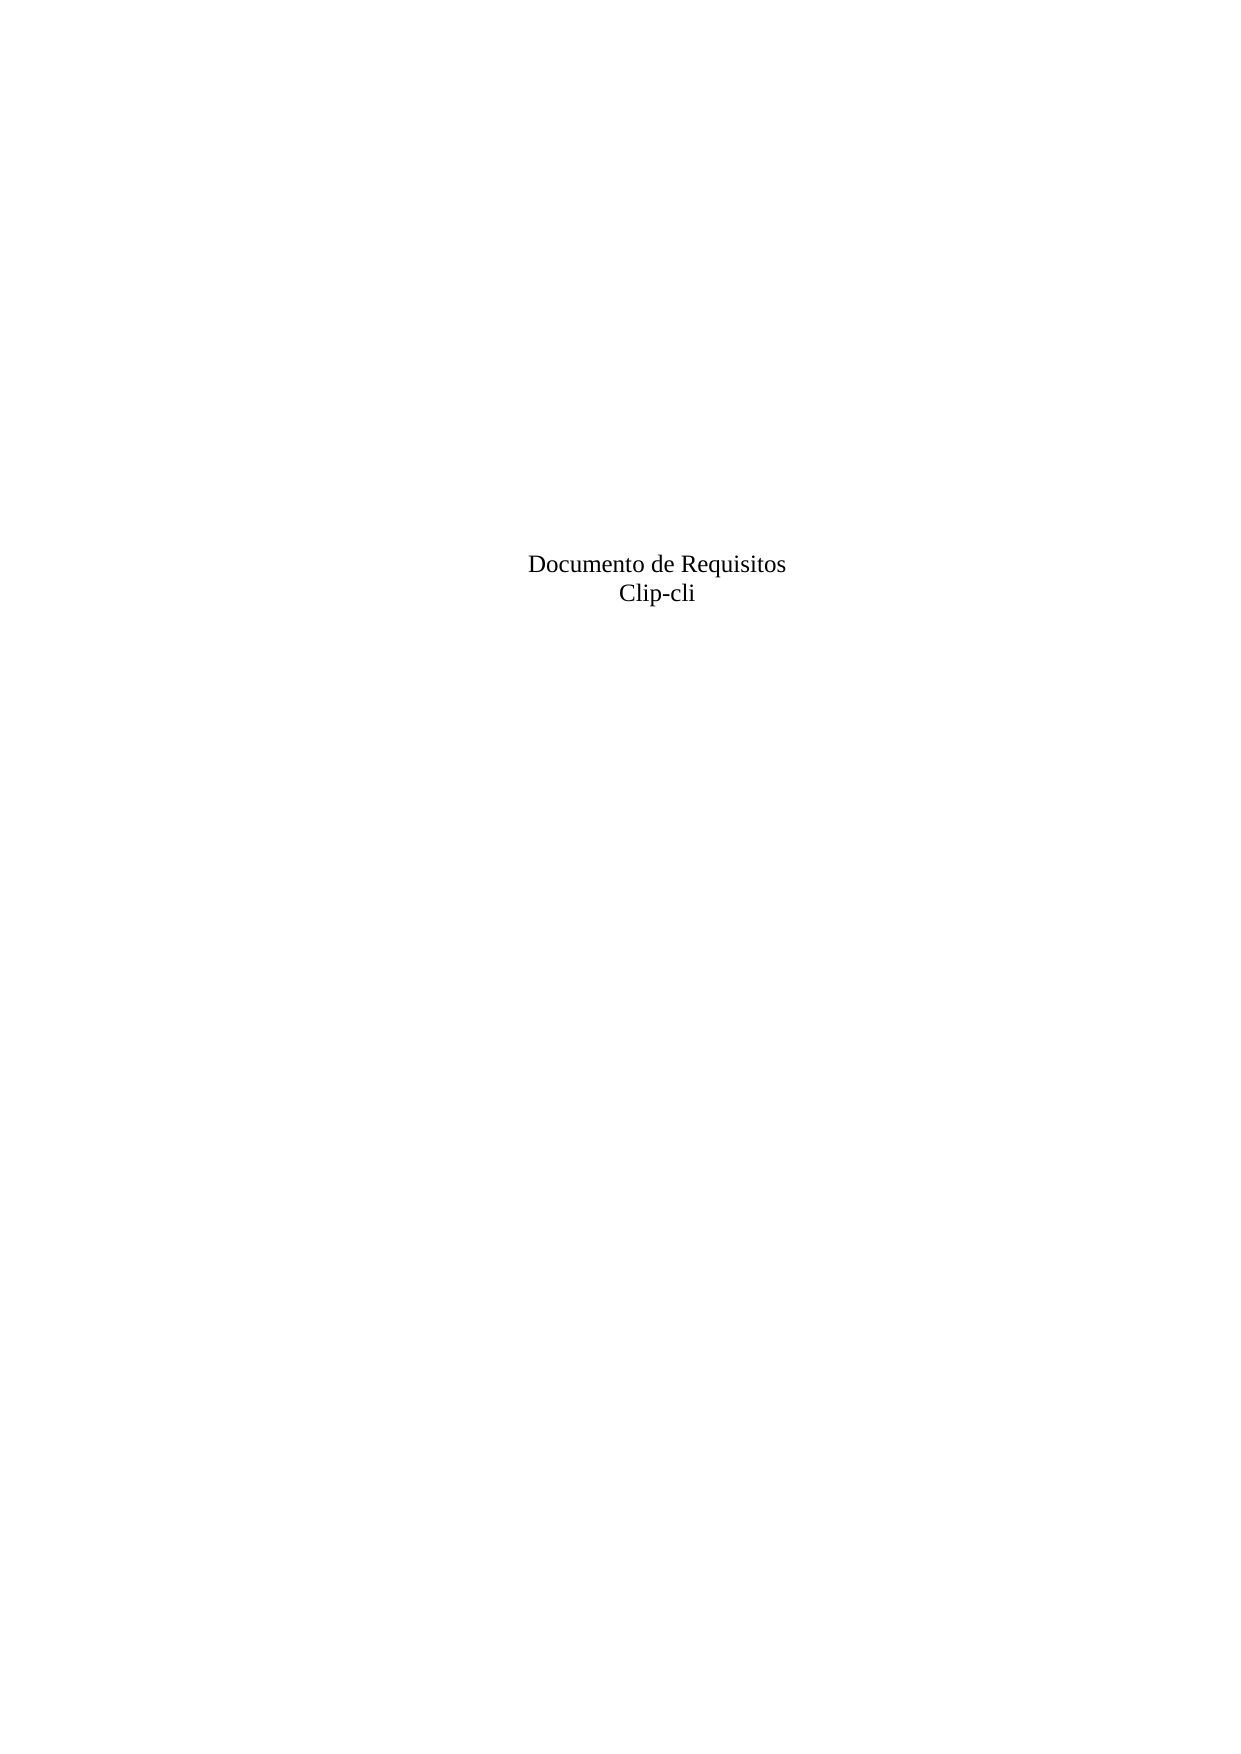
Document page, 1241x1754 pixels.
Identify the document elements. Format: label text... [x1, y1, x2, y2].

text Clip-cli [118, 578, 1122, 607]
text Documento de Requisitos [118, 549, 1122, 578]
